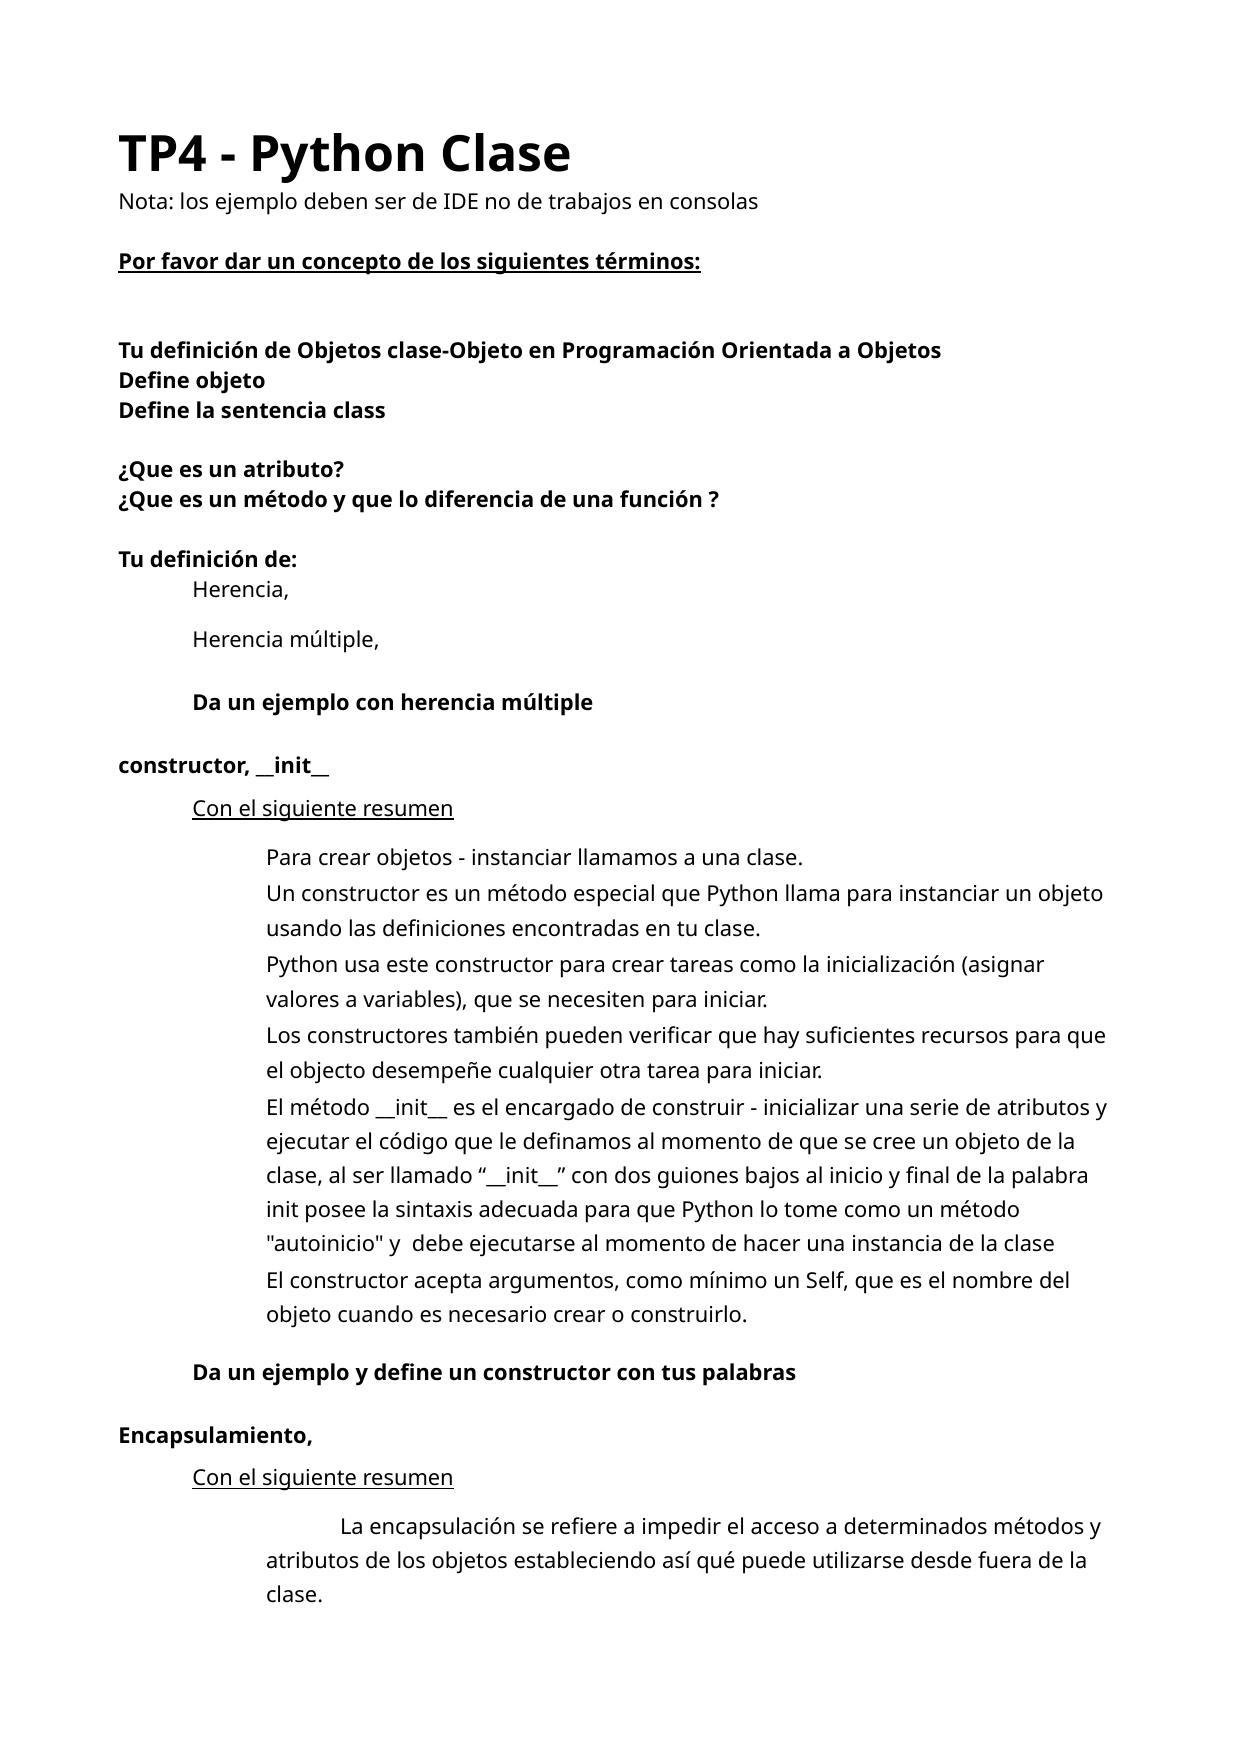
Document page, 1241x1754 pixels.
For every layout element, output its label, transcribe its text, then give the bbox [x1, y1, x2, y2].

text Define la sentencia class [118, 395, 1122, 424]
text El constructor acepta argumentos, como mínimo un Self, que es el nombre del objeto cuando es necesario crear o construirlo. [266, 1265, 1122, 1329]
text Nota: los ejemplo deben ser de IDE no de trabajos en consolas [118, 186, 1122, 216]
subtitle Encapsulamiento, [118, 1420, 1122, 1450]
text Tu definición de: [118, 544, 1122, 573]
text ¿Que es un atributo? [118, 454, 1122, 484]
text Con el siguiente resumen [118, 793, 1122, 822]
text Por favor dar un concepto de los siguientes términos: [118, 246, 1122, 276]
subtitle Herencia múltiple, [118, 624, 1122, 654]
text Un constructor es un método especial que Python llama para instanciar un objeto usando las definiciones encontradas en tu clase. [266, 878, 1122, 942]
text Para crear objetos - instanciar llamamos a una clase. [266, 841, 1122, 871]
subtitle Da un ejemplo con herencia múltiple [118, 687, 1122, 717]
text Con el siguiente resumen [118, 1462, 1122, 1492]
text Herencia, [118, 573, 1122, 603]
subtitle Da un ejemplo y define un constructor con tus palabras [118, 1357, 1122, 1387]
text Tu definición de Objetos clase-Objeto en Programación Orientada a Objetos [118, 335, 1122, 365]
text El método __init__ es el encargado de construir - inicializar una serie de atributos y ejecutar el código que le definamos al momento de que se cree un objeto de la clase, al ser llamado “__init__” con dos guiones bajos al inicio y final de la palabra init posee la sintaxis adecuada para que Python lo tome como un método "autoinicio" y debe ejecutarse al momento de hacer una instancia de la clase [266, 1091, 1122, 1258]
subtitle constructor, __init__ [118, 750, 1122, 780]
text ¿Que es un método y que lo diferencia de una función ? [118, 484, 1122, 514]
text Los constructores también pueden verificar que hay suficientes recursos para que el objecto desempeñe cualquier otra tarea para iniciar. [266, 1020, 1122, 1084]
text Define objeto [118, 365, 1122, 395]
text La encapsulación se refiere a impedir el acceso a determinados métodos y atributos de los objetos estableciendo así qué puede utilizarse desde fuera de la clase. [266, 1511, 1122, 1609]
text Python usa este constructor para crear tareas como la inicialización (asignar valores a variables), que se necesiten para iniciar. [266, 949, 1122, 1013]
text TP4 - Python Clase [118, 118, 1122, 186]
